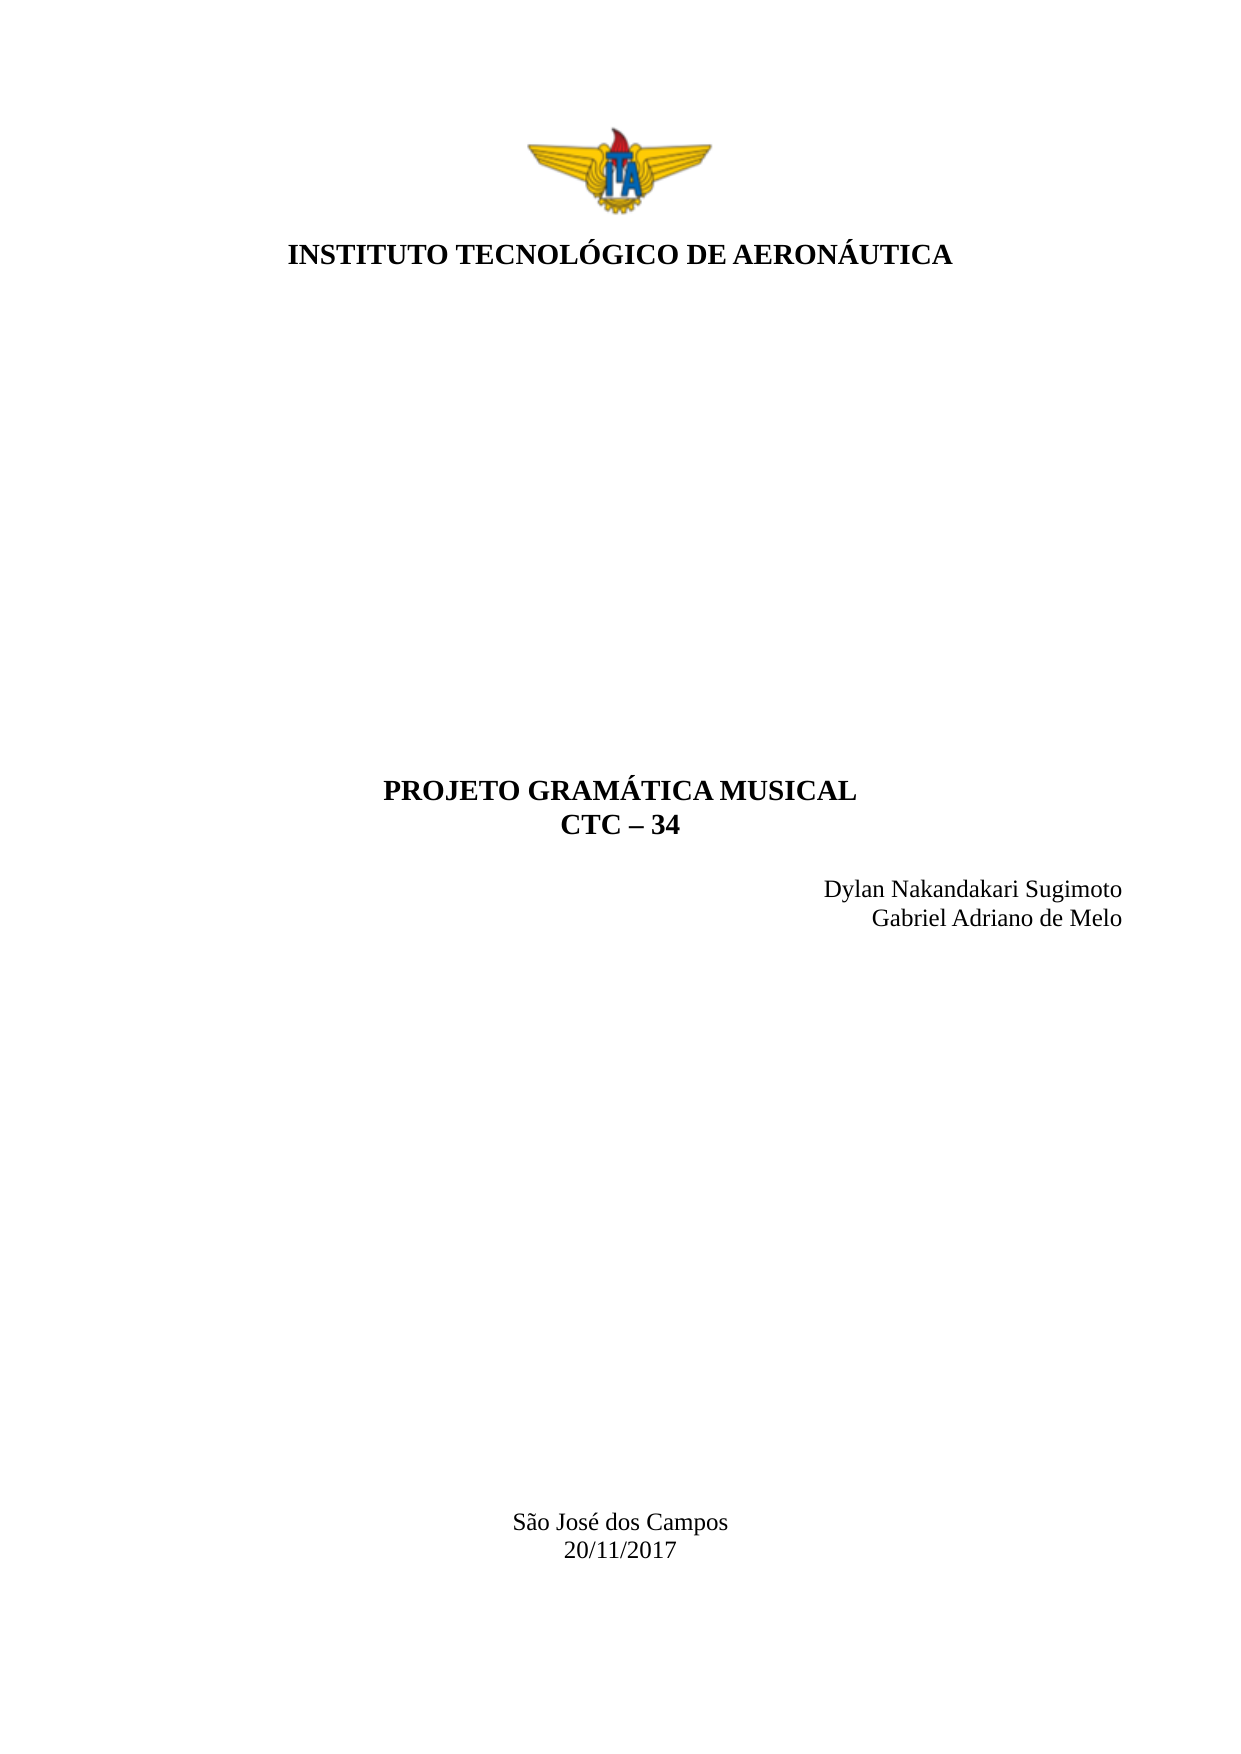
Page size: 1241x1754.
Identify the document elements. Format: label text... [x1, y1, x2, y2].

picture [512, 118, 728, 237]
text INSTITUTO TECNOLÓGICO DE AERONÁUTICA [118, 118, 1122, 270]
text CTC – 34 [118, 807, 1122, 841]
text Dylan Nakandakari Sugimoto [118, 874, 1122, 903]
text 20/11/2017 [118, 1535, 1122, 1564]
text PROJETO GRAMÁTICA MUSICAL [118, 773, 1122, 807]
text Gabriel Adriano de Melo [118, 903, 1122, 932]
text São José dos Campos [118, 1507, 1122, 1535]
